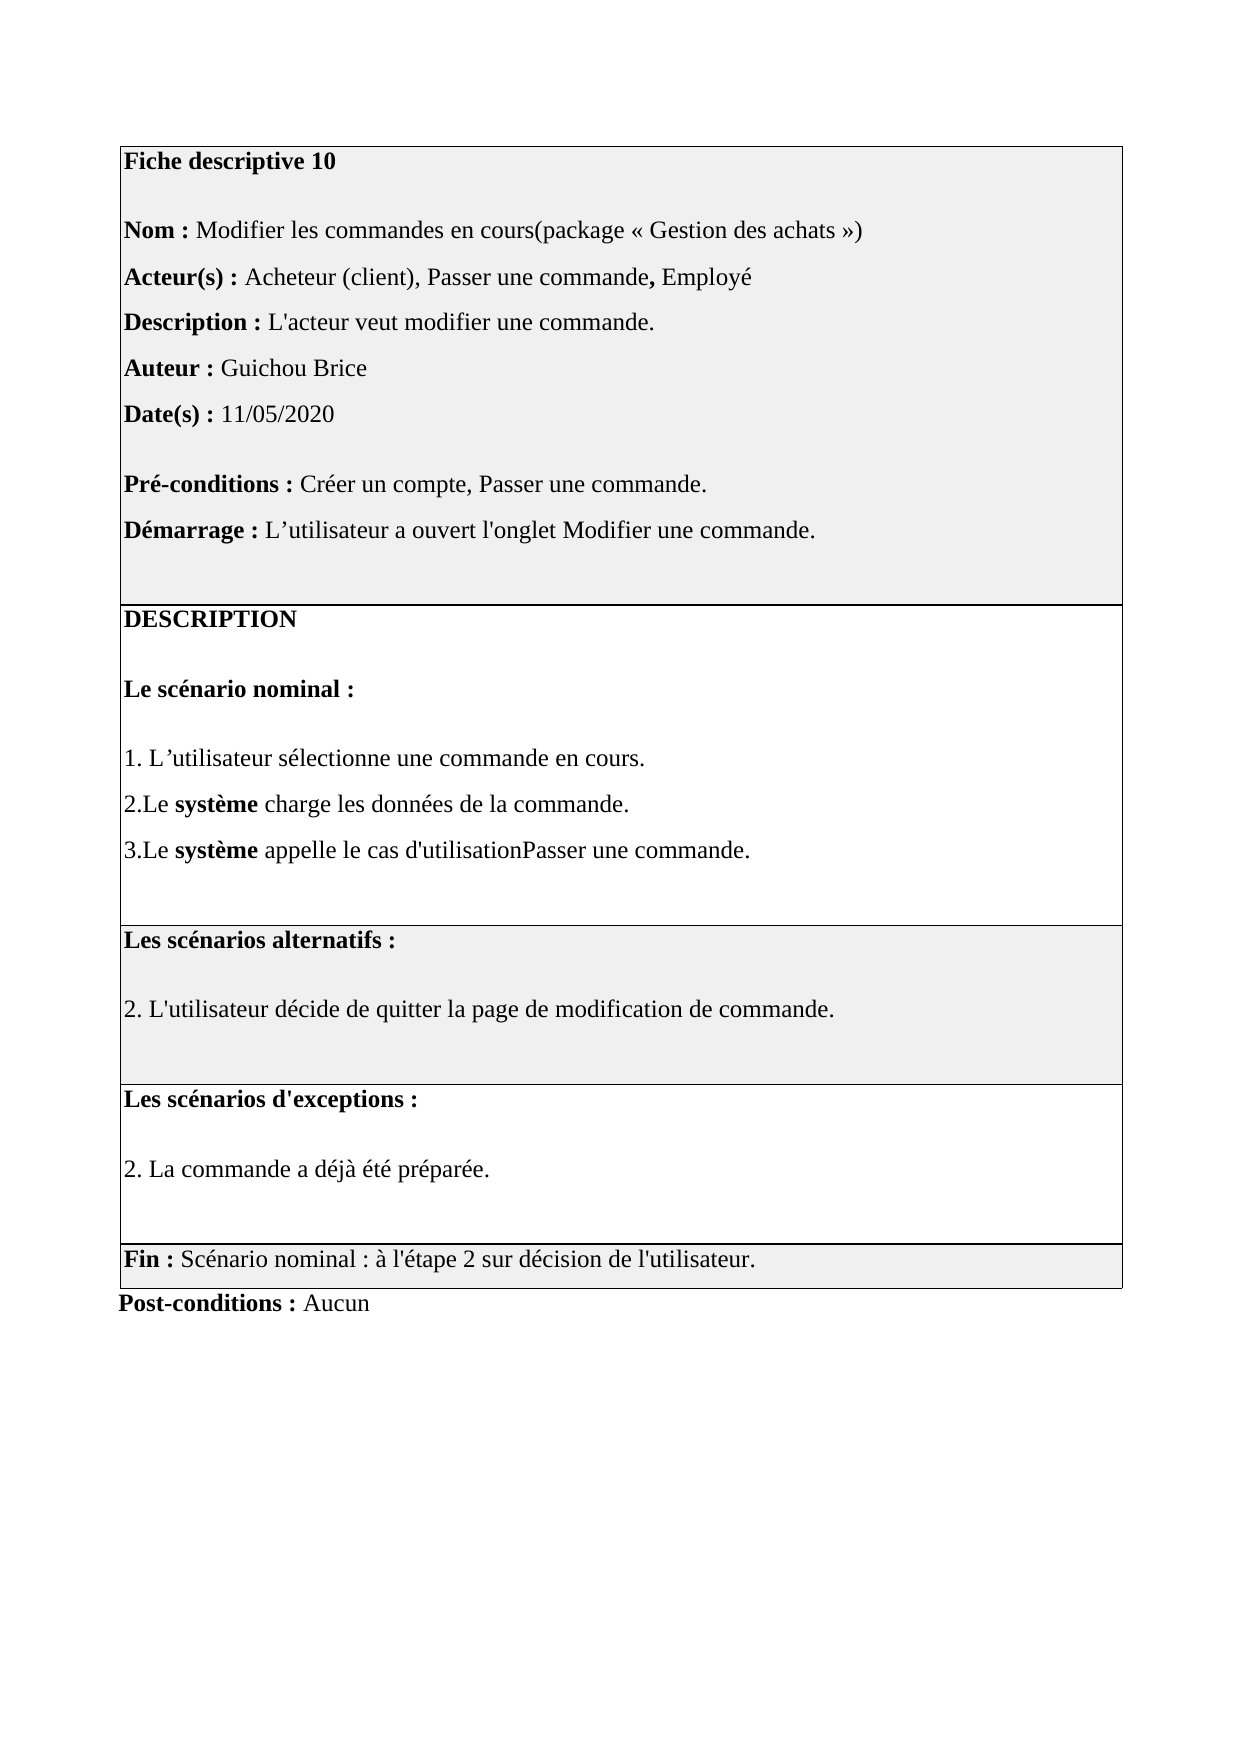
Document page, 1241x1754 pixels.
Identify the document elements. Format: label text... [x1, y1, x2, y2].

table_cell Fin : Scénario nominal : à l'étape 2 sur décision de l'utilisateur. [121, 1245, 1122, 1288]
table_cell DESCRIPTION Le scénario nominal : 1. L’utilisateur sélectionne une commande en cours. 2.Le système charge les données de la commande. 3.Le système appelle le cas d'utilisationPasser une commande. [121, 606, 1122, 925]
table_cell Les scénarios d'exceptions : 2. La commande a déjà été préparée. [121, 1085, 1122, 1243]
table_cell Les scénarios alternatifs : 2. L'utilisateur décide de quitter la page de modification de commande. [121, 926, 1122, 1084]
text Post-conditions : Aucun [118, 1288, 1122, 1317]
table_header Fiche descriptive 10 Nom : Modifier les commandes en cours(package « Gestion des achats ») Acteur(s) : Acheteur (client), Passer une commande, Employé Description : L'acteur veut modifier une commande. Auteur : Guichou Brice Date(s) : 11/05/2020 Pré-conditions : Créer un compte, Passer une commande. Démarrage : L’utilisateur a ouvert l'onglet Modifier une commande. [121, 147, 1122, 604]
